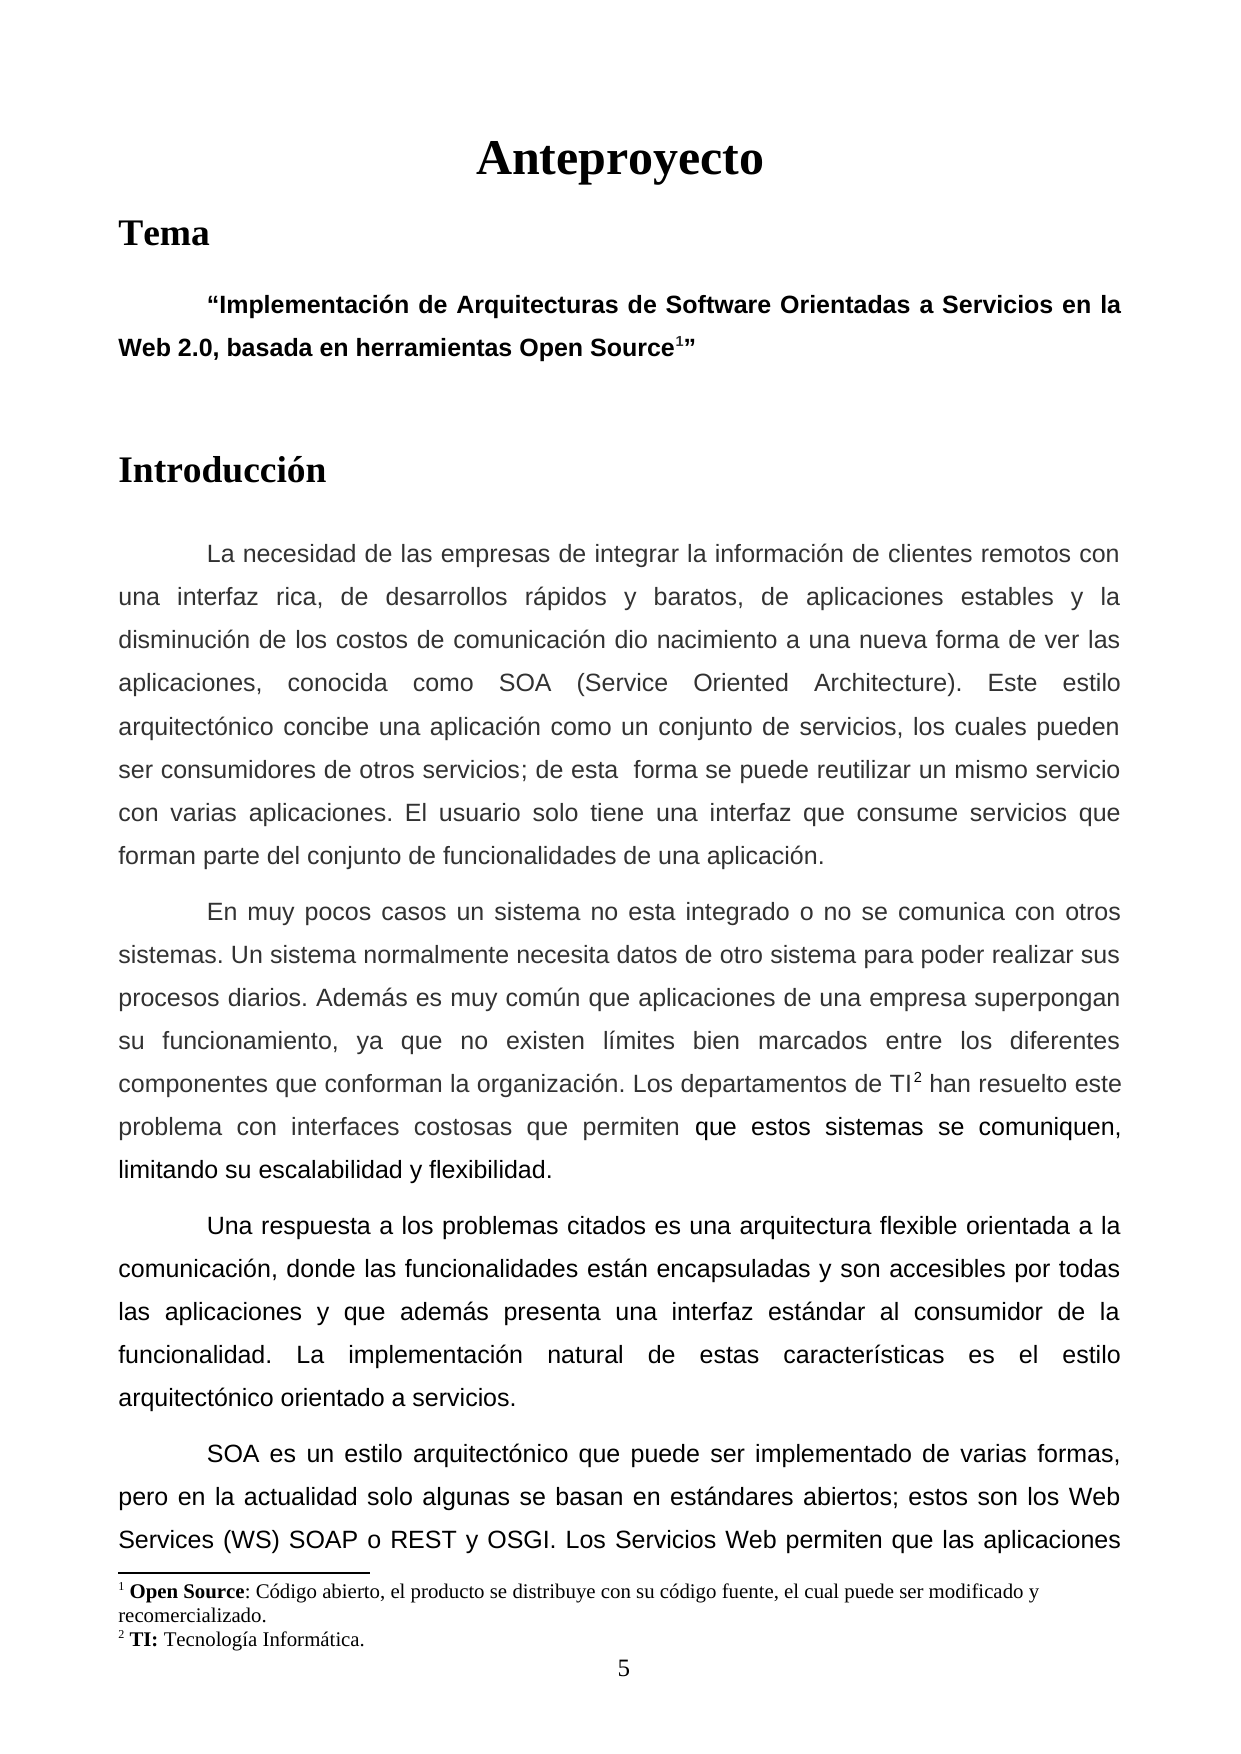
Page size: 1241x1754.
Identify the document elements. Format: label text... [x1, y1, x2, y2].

text Una respuesta a los problemas citados es una arquitectura flexible orientada a la comunicación, donde las funcionalidades están encapsuladas y son accesibles por todas las aplicaciones y que además presenta una interfaz estándar al consumidor de la funcionalidad. La implementación natural de estas características es el estilo arquitectónico orientado a servicios. [118, 1211, 1122, 1412]
subtitle Tema [118, 210, 1122, 253]
text SOA es un estilo arquitectónico que puede ser implementado de varias formas, pero en la actualidad solo algunas se basan en estándares abiertos; estos son los Web Services (WS) SOAP o REST y OSGI. Los Servicios Web permiten que las aplicaciones [118, 1439, 1122, 1554]
text “Implementación de Arquitecturas de Software Orientadas a Servicios en la Web 2.0, basada en herramientas Open Source” [118, 290, 1122, 362]
subtitle Anteproyecto [118, 128, 1122, 185]
text En muy pocos casos un sistema no esta integrado o no se comunica con otros sistemas. Un sistema normalmente necesita datos de otro sistema para poder realizar sus procesos diarios. Además es muy común que aplicaciones de una empresa superpongan su funcionamiento, ya que no existen límites bien marcados entre los diferentes componentes que conforman la organización. Los departamentos de TI han resuelto este problema con interfaces costosas que permiten que estos sistemas se comuniquen, limitando su escalabilidad y flexibilidad. [118, 897, 1122, 1184]
subtitle Introducción [118, 447, 1122, 490]
text La necesidad de las empresas de integrar la información de clientes remotos con una interfaz rica, de desarrollos rápidos y baratos, de aplicaciones estables y la disminución de los costos de comunicación dio nacimiento a una nueva forma de ver las aplicaciones, conocida como SOA (Service Oriented Architecture). Este estilo arquitectónico concibe una aplicación como un conjunto de servicios, los cuales pueden ser consumidores de otros servicios; de esta forma se puede reutilizar un mismo servicio con varias aplicaciones. El usuario solo tiene una interfaz que consume servicios que forman parte del conjunto de funcionalidades de una aplicación. [118, 539, 1122, 870]
text Open Source: Código abierto, el producto se distribuye con su código fuente, el cual puede ser modificado y recomercializado. [118, 1579, 1122, 1627]
text TI: Tecnología Informática. [118, 1627, 1122, 1651]
